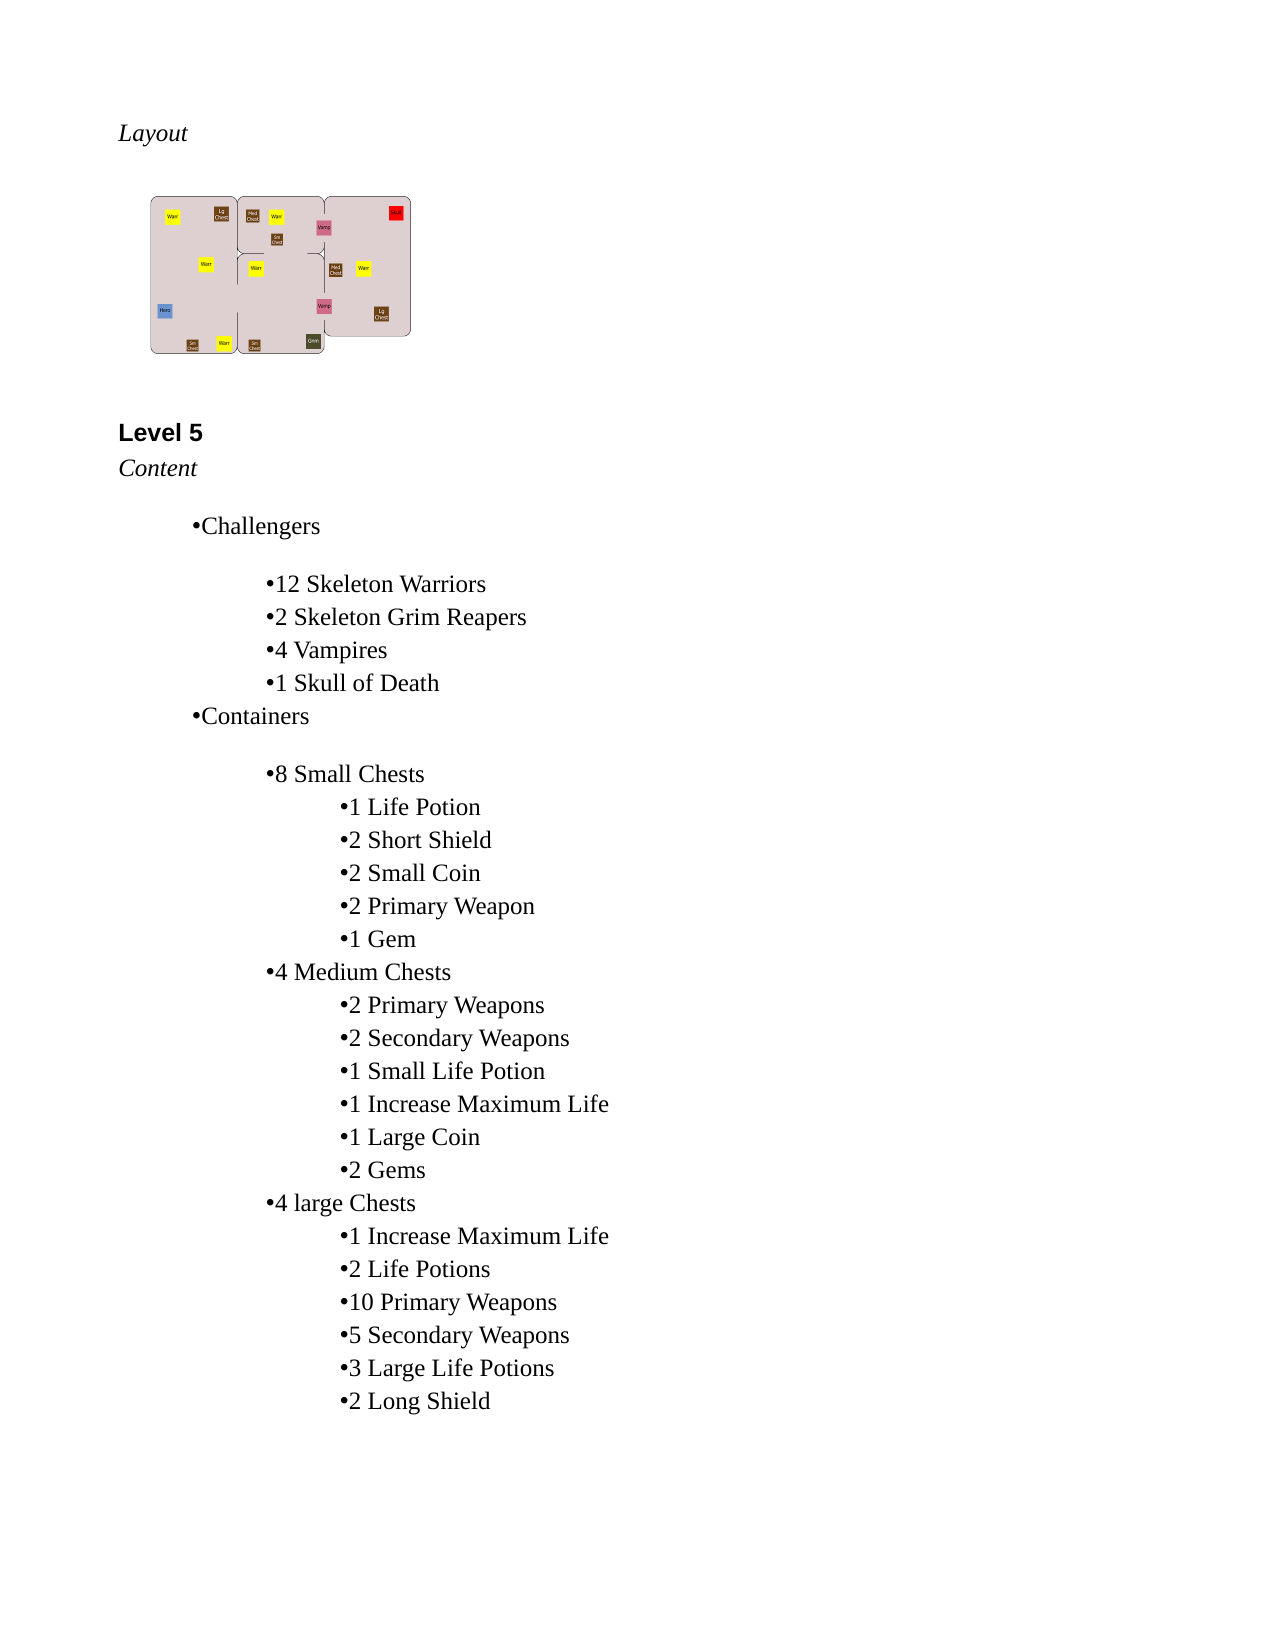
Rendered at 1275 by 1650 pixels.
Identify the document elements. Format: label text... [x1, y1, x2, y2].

list 8 Small Chests [118, 759, 1157, 788]
list 2 Life Potions [118, 1254, 1157, 1283]
list 2 Short Shield [118, 825, 1157, 854]
list 2 Gems [118, 1155, 1157, 1184]
list 2 Primary Weapon [118, 891, 1157, 920]
list 2 Small Coin [118, 858, 1157, 887]
subtitle Level 5 [118, 418, 1157, 447]
list 4 Vampires [118, 635, 1157, 664]
list 1 Large Coin [118, 1122, 1157, 1151]
list 2 Primary Weapons [118, 990, 1157, 1019]
list 10 Primary Weapons [118, 1287, 1157, 1316]
list 1 Skull of Death [118, 668, 1157, 697]
list 2 Secondary Weapons [118, 1023, 1157, 1052]
list 1 Increase Maximum Life [118, 1221, 1157, 1250]
text Layout [118, 118, 1157, 147]
list 12 Skeleton Warriors [118, 569, 1157, 598]
list 5 Secondary Weapons [118, 1320, 1157, 1349]
list 1 Increase Maximum Life [118, 1089, 1157, 1118]
list 1 Small Life Potion [118, 1056, 1157, 1085]
list Challengers [118, 511, 1157, 540]
picture [118, 176, 419, 377]
list 2 Long Shield [118, 1386, 1157, 1415]
list 2 Skeleton Grim Reapers [118, 602, 1157, 631]
list 1 Life Potion [118, 792, 1157, 821]
text Content [118, 453, 1157, 482]
list 4 Medium Chests [118, 957, 1157, 986]
list 4 large Chests [118, 1188, 1157, 1217]
list 1 Gem [118, 924, 1157, 953]
list Containers [118, 701, 1157, 730]
list 3 Large Life Potions [118, 1353, 1157, 1382]
